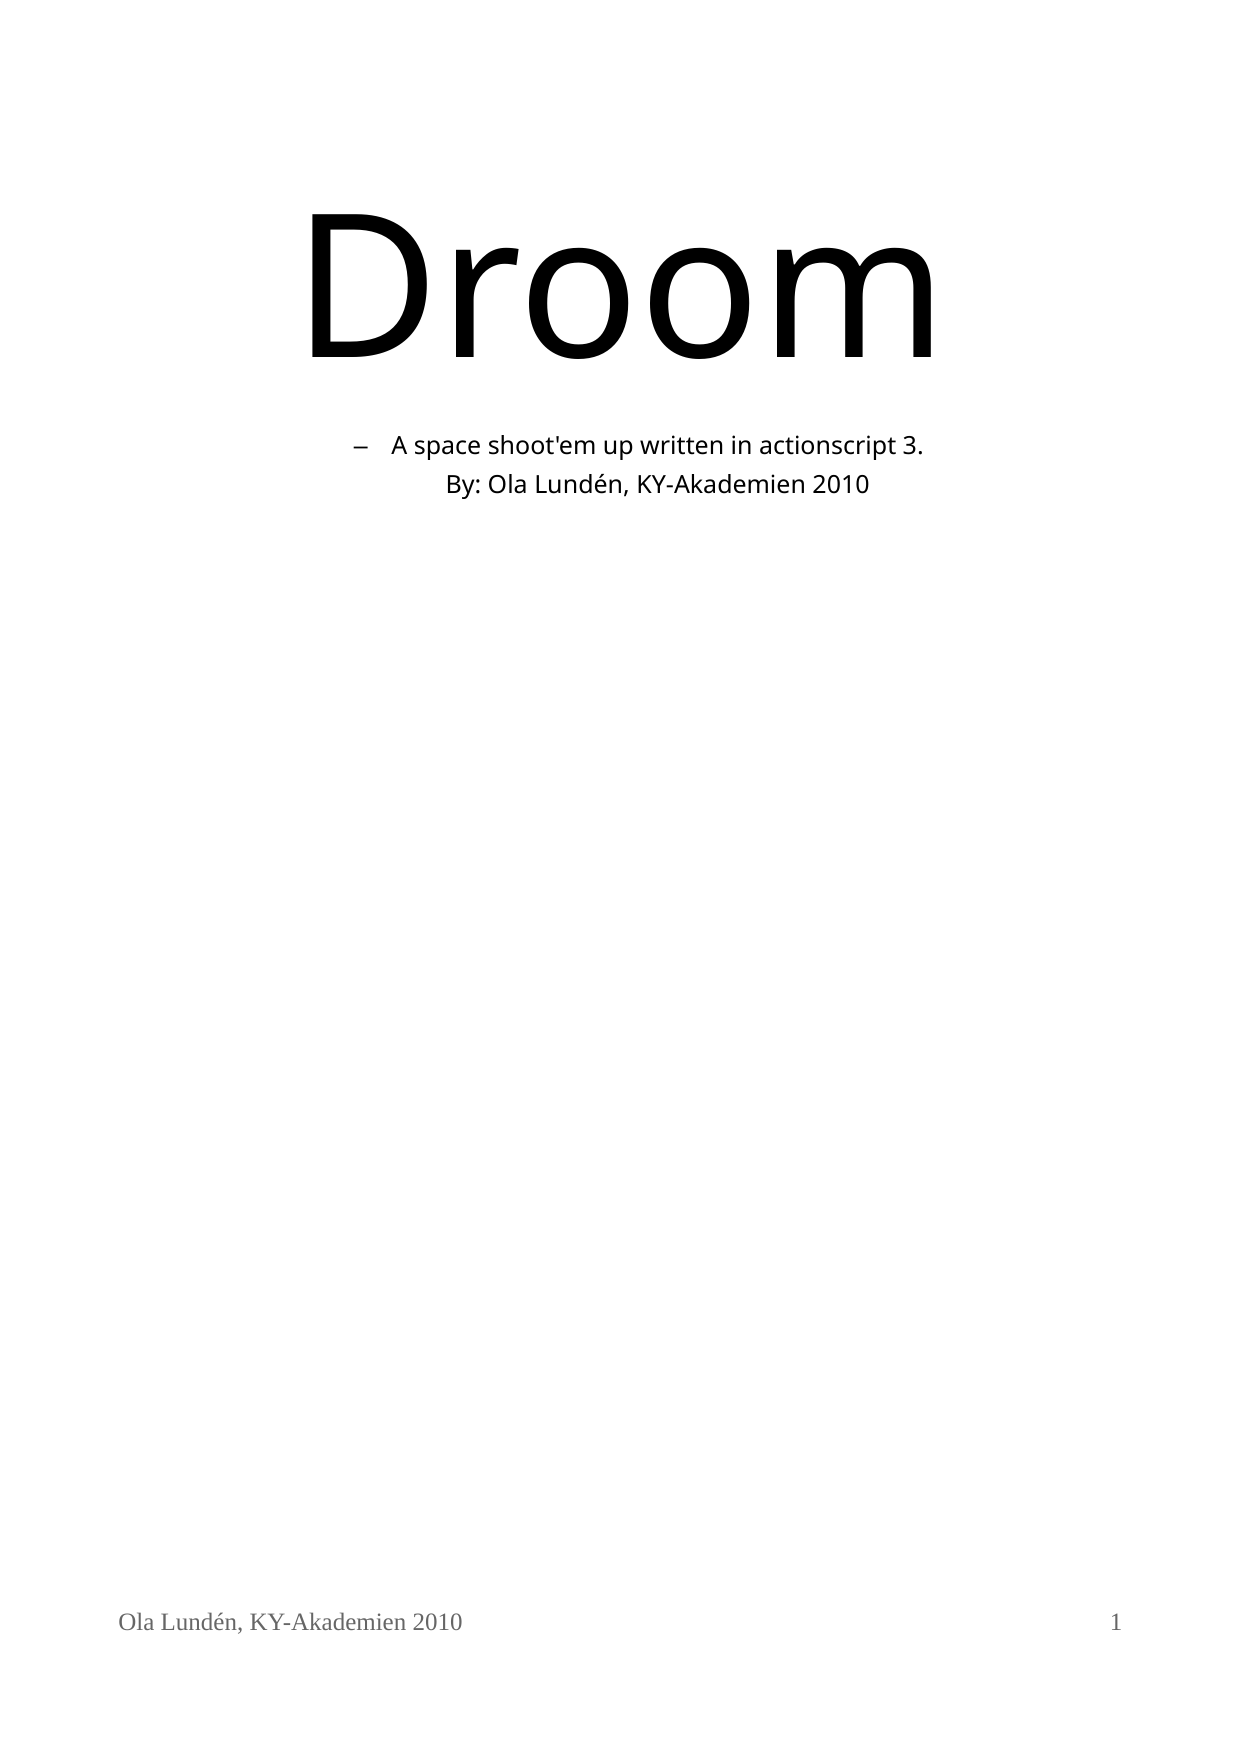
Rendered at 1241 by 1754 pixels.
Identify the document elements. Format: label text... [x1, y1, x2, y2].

subtitle Droom [118, 143, 1122, 416]
list A space shoot'em up written in actionscript 3. [156, 428, 1122, 462]
list By: Ola Lundén, KY-Akademien 2010 [156, 467, 1122, 501]
